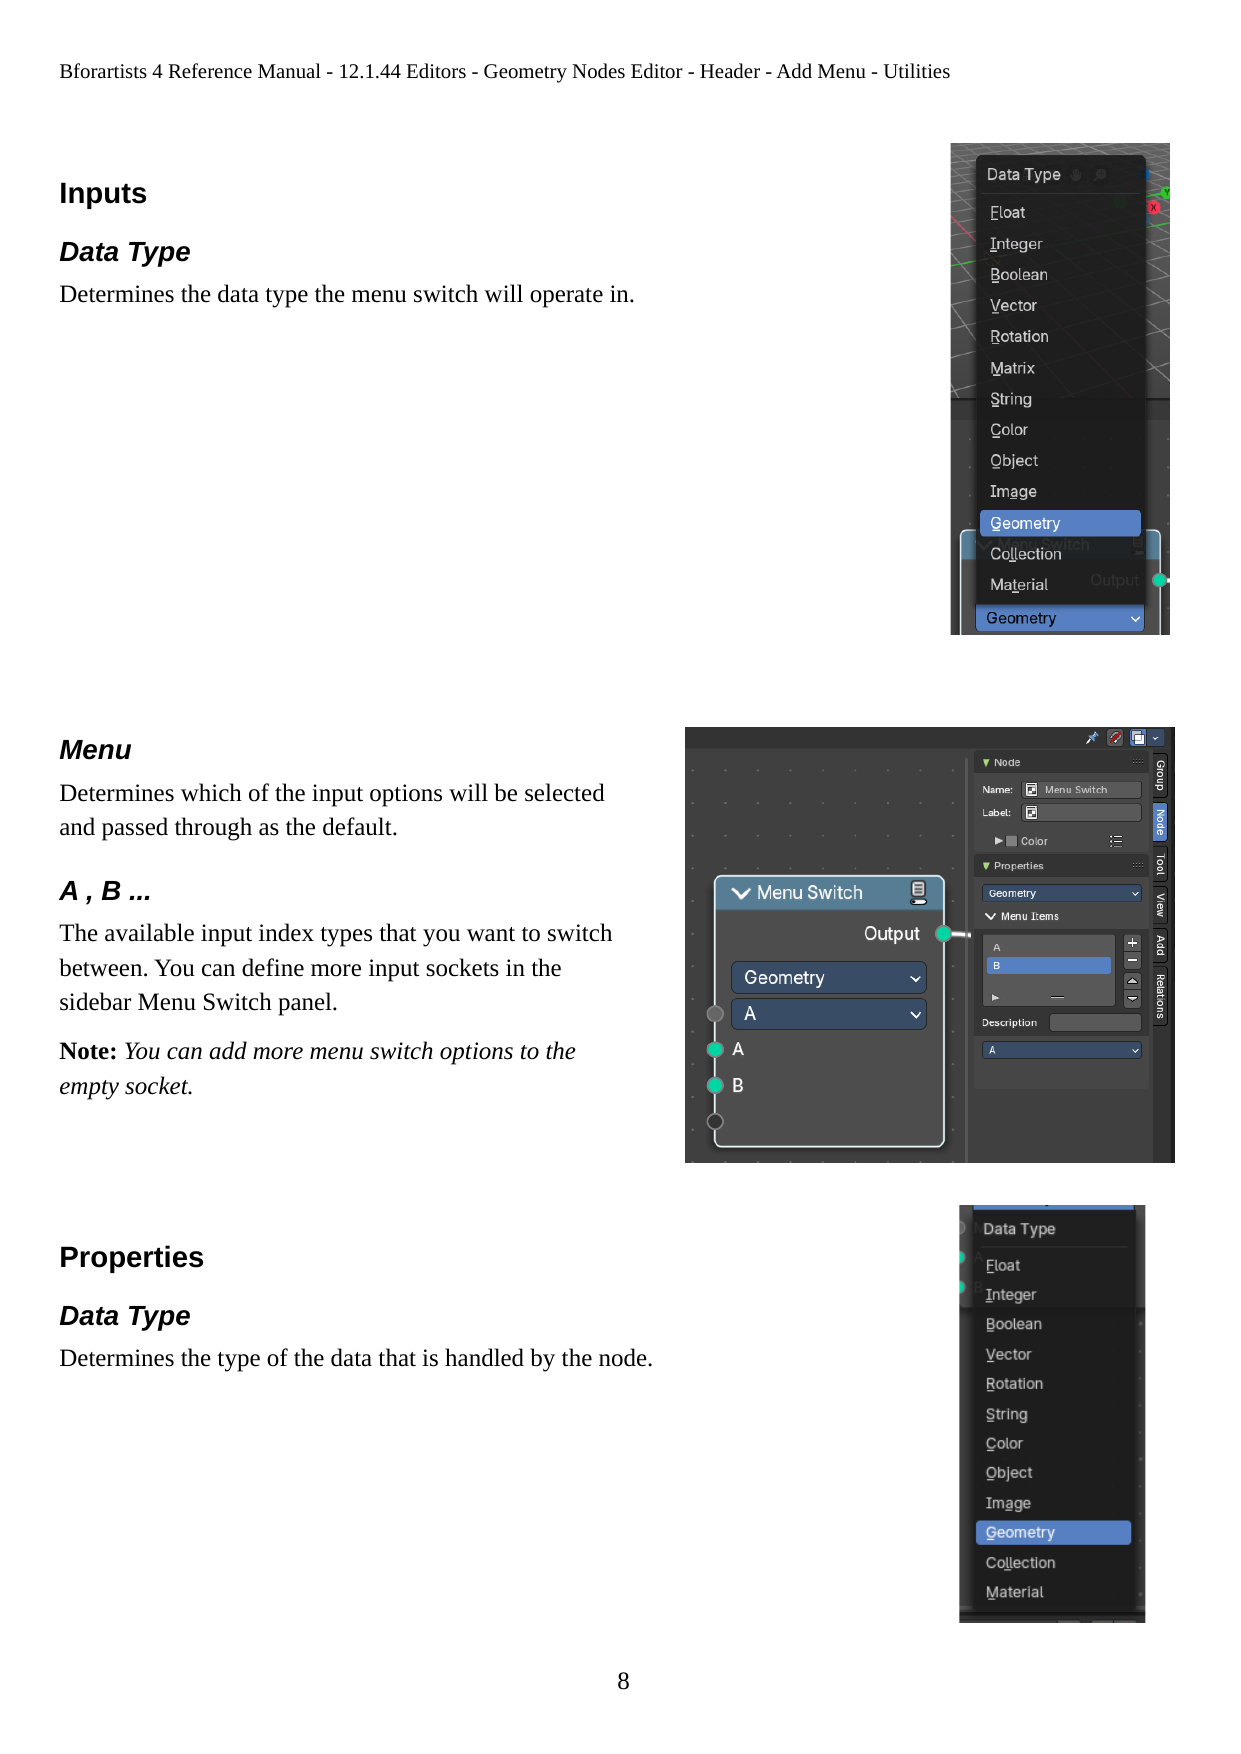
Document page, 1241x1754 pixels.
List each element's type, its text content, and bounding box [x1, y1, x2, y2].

subtitle Data Type [59, 1299, 959, 1331]
subtitle Inputs [59, 176, 950, 210]
subtitle Data Type [59, 235, 950, 267]
text Determines the type of the data that is handled by the node. [59, 1343, 959, 1372]
text Note: You can add more menu switch options to the empty socket. [59, 1036, 685, 1099]
subtitle [1170, 235, 1181, 267]
subtitle [1170, 176, 1181, 210]
subtitle [1146, 1240, 1181, 1274]
picture [685, 727, 1175, 1163]
subtitle Properties [59, 1240, 959, 1274]
text Determines the data type the menu switch will operate in. [59, 279, 950, 308]
subtitle [1175, 874, 1181, 906]
picture [950, 143, 1170, 635]
picture [959, 1205, 1146, 1623]
subtitle [1175, 733, 1181, 765]
subtitle [1146, 1299, 1181, 1331]
subtitle Menu [59, 733, 685, 765]
subtitle A , B ... [59, 874, 685, 906]
text The available input index types that you want to switch between. You can define more input sockets in the sidebar Menu Switch panel. [59, 918, 685, 1016]
text Determines which of the input options will be selected and passed through as the default. [59, 778, 685, 841]
